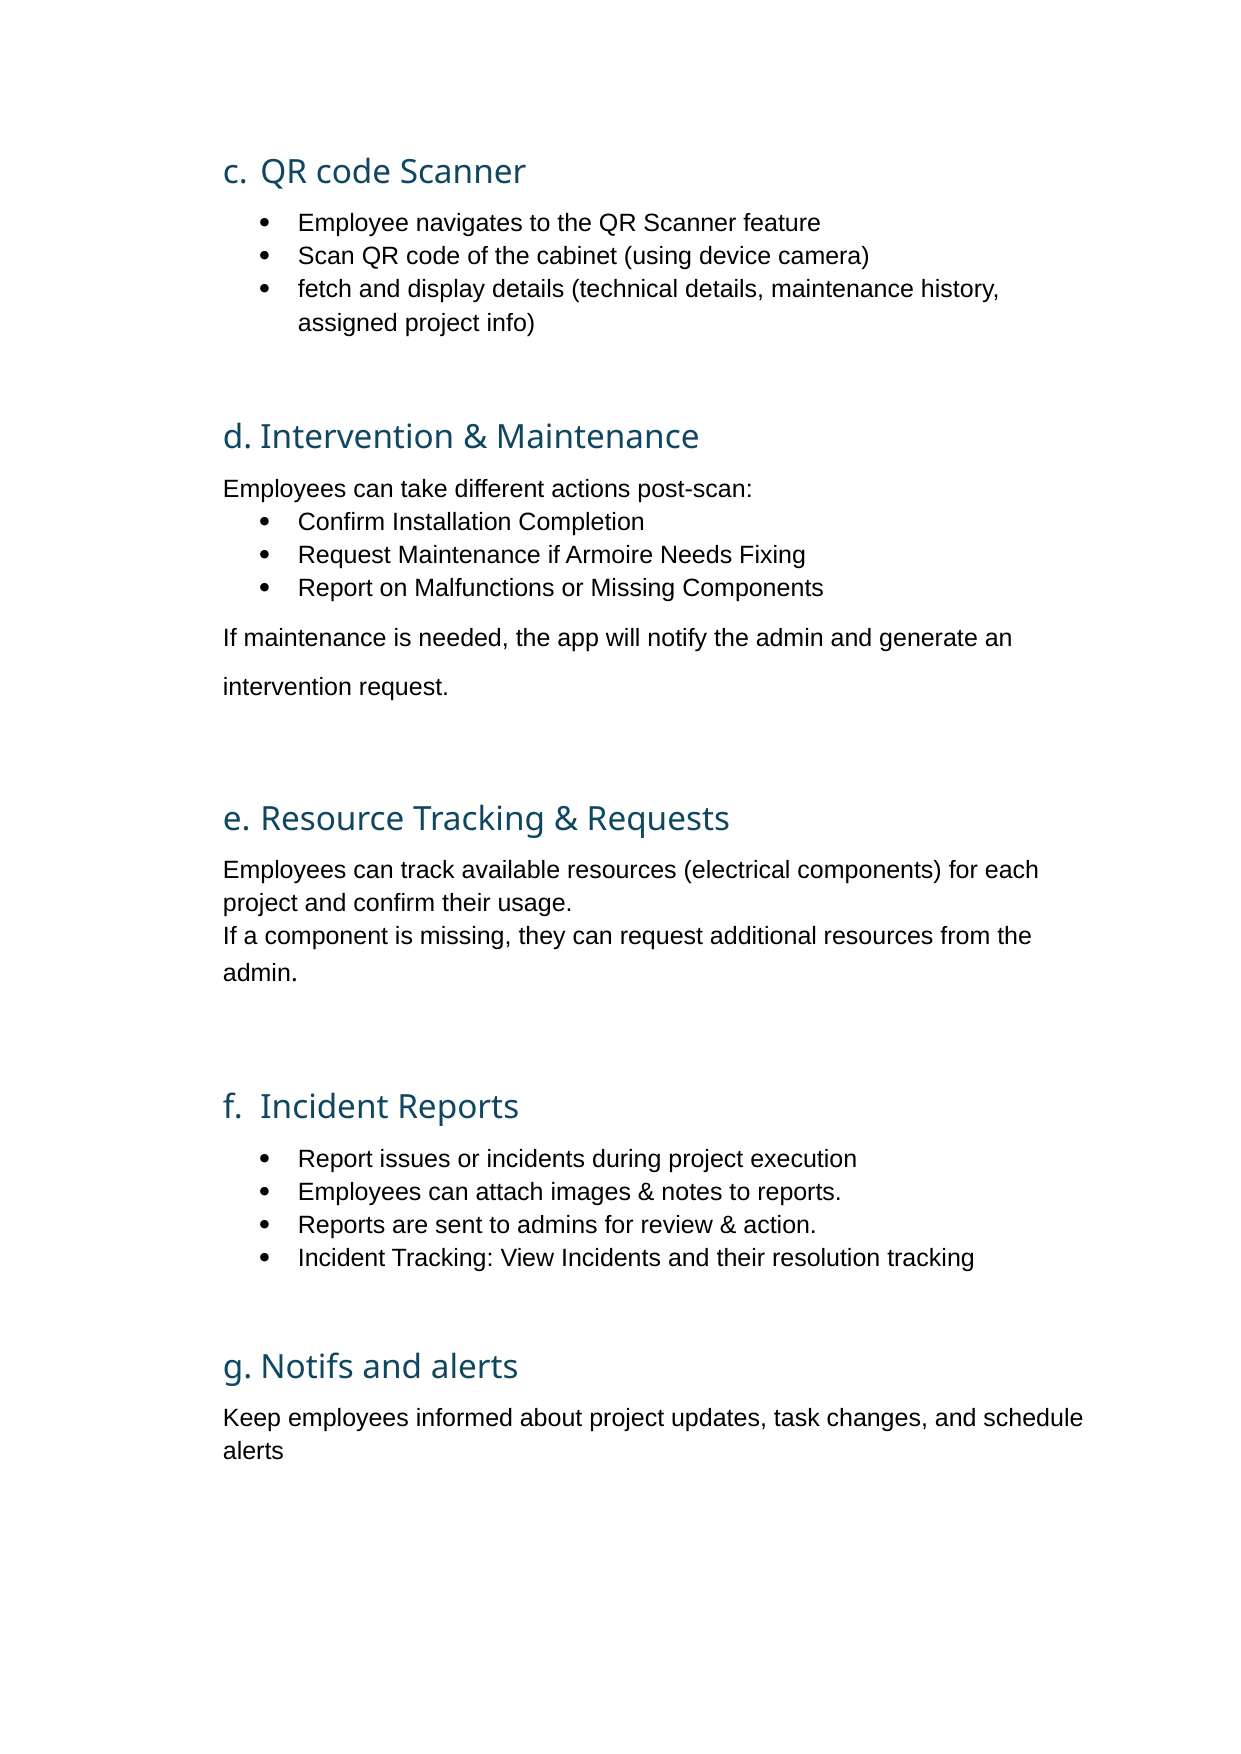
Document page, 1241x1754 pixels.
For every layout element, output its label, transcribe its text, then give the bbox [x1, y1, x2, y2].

list Scan QR code of the cabinet (using device camera) [260, 241, 1093, 270]
subtitle Incident Reports [223, 1083, 1093, 1129]
list Employees can take different actions post-scan: [223, 473, 1093, 502]
list Reports are sent to admins for review & action. [260, 1210, 1093, 1239]
text intervention request. [148, 672, 1093, 701]
list Request Maintenance if Armoire Needs Fixing [260, 540, 1093, 568]
subtitle QR code Scanner [223, 148, 1093, 193]
list Report issues or incidents during project execution [260, 1144, 1093, 1173]
list Confirm Installation Completion [260, 507, 1093, 535]
list Keep employees informed about project updates, task changes, and schedule alerts [223, 1403, 1093, 1465]
list Report on Malfunctions or Missing Components [260, 573, 1093, 602]
list Incident Tracking: View Incidents and their resolution tracking [260, 1243, 1093, 1272]
list Employee navigates to the QR Scanner feature [260, 208, 1093, 237]
list Employees can attach images & notes to reports. [260, 1177, 1093, 1206]
text If maintenance is needed, the app will notify the admin and generate an [148, 623, 1093, 651]
subtitle Intervention & Maintenance [223, 413, 1093, 458]
list Employees can track available resources (electrical components) for each project and confirm their usage. If a component is missing, they can request additional resources from the admin. [223, 855, 1093, 989]
list fetch and display details (technical details, maintenance history, assigned project info) [260, 274, 1093, 336]
subtitle Notifs and alerts [223, 1343, 1093, 1388]
subtitle Resource Tracking & Requests [223, 794, 1093, 840]
